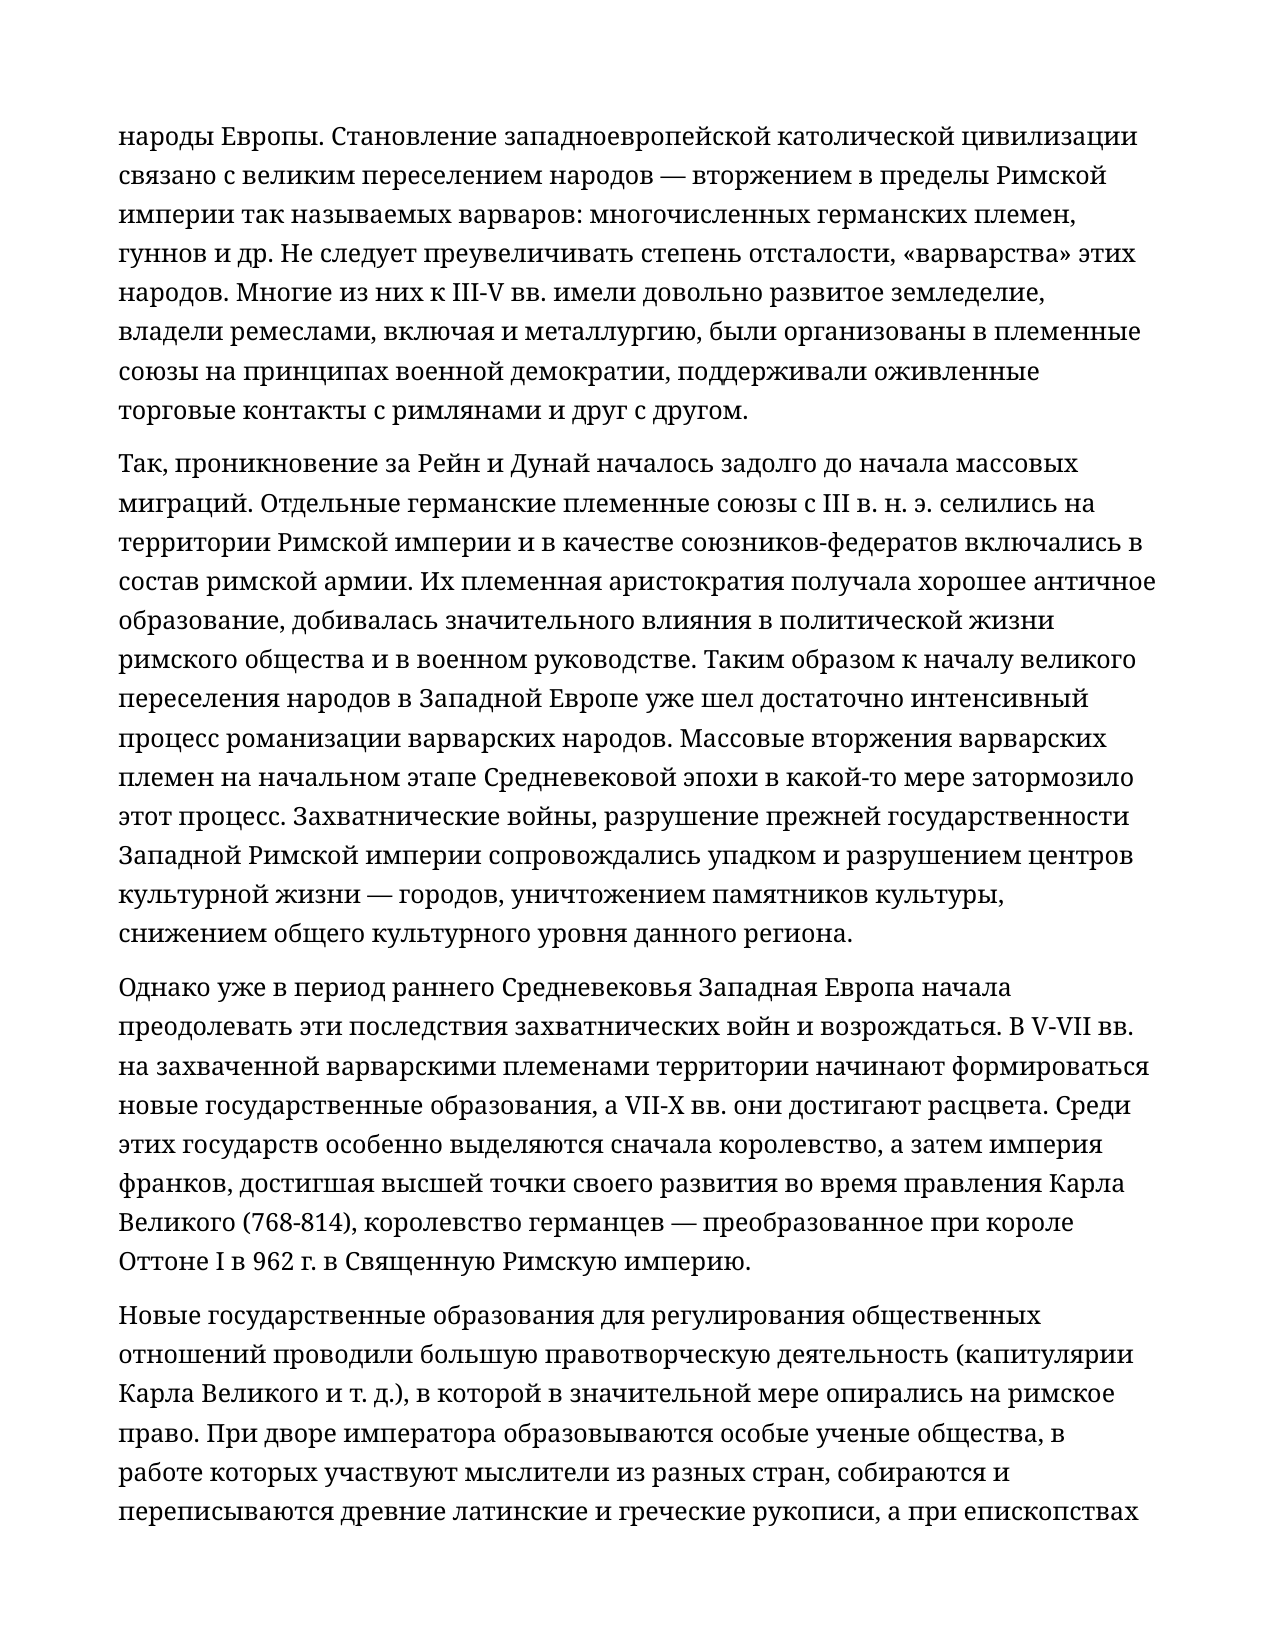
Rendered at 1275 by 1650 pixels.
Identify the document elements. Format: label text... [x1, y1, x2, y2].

text Так, проникновение за Рейн и Дунай началось задолго до начала массовых миграций. Отдельные германские племенные союзы с III в. н. э. селились на территории Римской империи и в качестве союзников-федератов включались в состав римской армии. Их племенная аристократия получала хорошее античное образование, добивалась значительного влияния в политической жизни римского общества и в военном руководстве. Таким образом к началу великого переселения народов в Западной Европе уже шел достаточно интенсивный процесс романизации варварских народов. Массовые вторжения варварских племен на начальном этапе Средневековой эпохи в какой-то мере затормозило этот процесс. Захватнические войны, разрушение прежней государственности Западной Римской империи сопровождались упадком и разрушением центров культурной жизни — городов, уничтожением памятников культуры, снижением общего культурного уровня данного региона. [118, 446, 1157, 950]
text Однако уже в период раннего Средневековья Западная Европа начала преодолевать эти последствия захватнических войн и возрождаться. В V-VII вв. на захваченной варварскими племенами территории начинают формироваться новые государственные образования, а VII-Х вв. они достигают расцвета. Среди этих государств особенно выделяются сначала королевство, а затем империя франков, достигшая высшей точки своего развития во время правления Карла Великого (768-814), королевство германцев — преобразованное при короле Оттоне I в 962 г. в Священную Римскую империю. [118, 970, 1157, 1278]
text народы Европы. Становление западноевропейской католической цивилизации связано с великим переселением народов — вторжением в пределы Римской империи так называемых варваров: многочисленных германских племен, гуннов и др. Не следует преувеличивать степень отсталости, «варварства» этих народов. Многие из них к III-V вв. имели довольно развитое земледелие, владели ремеслами, включая и металлургию, были организованы в племенные союзы на принципах военной демократии, поддерживали оживленные торговые контакты с римлянами и друг с другом. [118, 118, 1157, 426]
text Новые государственные образования для регулирования общественных отношений проводили большую правотворческую деятельность (капитулярии Карла Великого и т. д.), в которой в значительной мере опирались на римское право. При дворе императора образовываются особые ученые общества, в работе которых участвуют мыслители из разных стран, собираются и переписываются древние латинские и греческие рукописи, а при епископствах [118, 1298, 1157, 1528]
